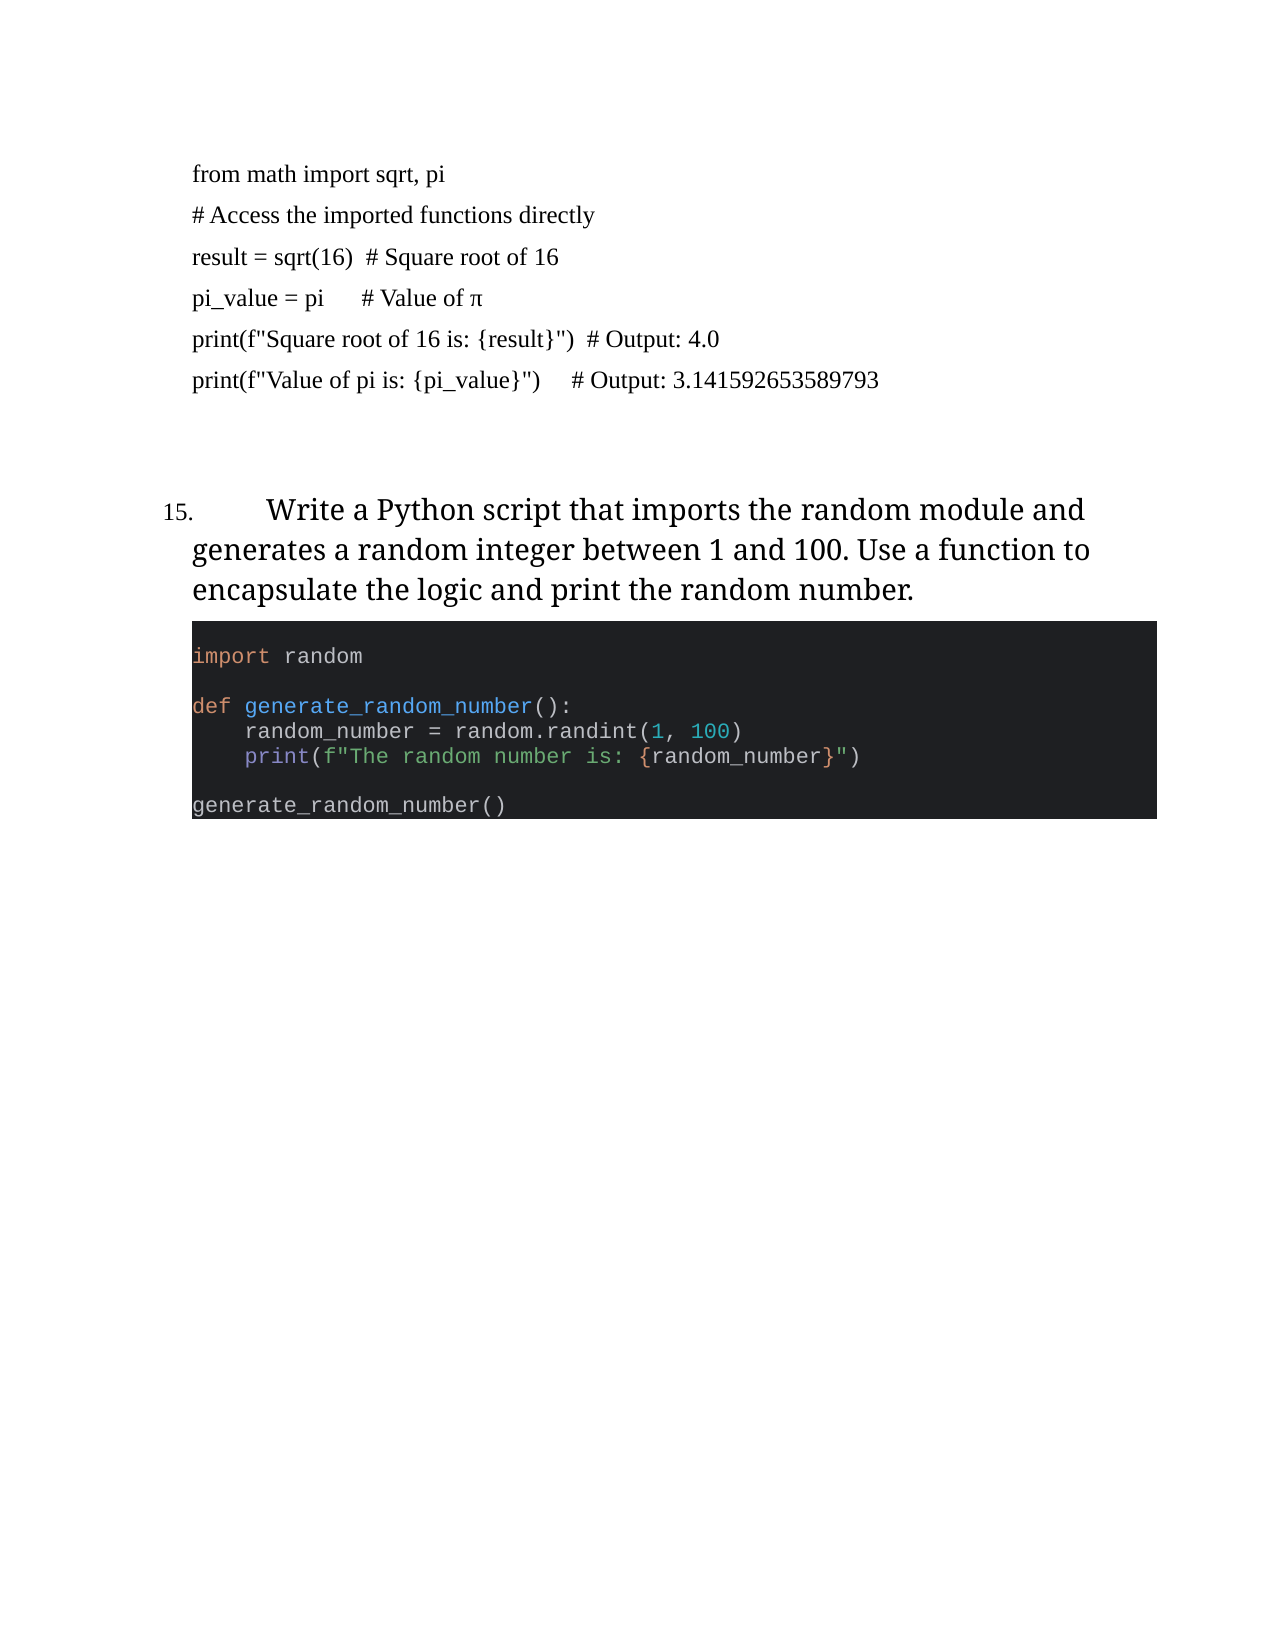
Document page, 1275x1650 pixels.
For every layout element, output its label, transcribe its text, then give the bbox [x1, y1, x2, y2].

text import random def generate_random_number(): random_number = random.randint(1, 100) print(f"The random number is: {random_number}") generate_random_number() [192, 621, 1157, 819]
text pi_value = pi # Value of π [192, 283, 1157, 312]
list Write a Python script that imports the random module and generates a random integer between 1 and 100. Use a function to encapsulate the logic and print the random number. [162, 489, 1157, 608]
text result = sqrt(16) # Square root of 16 [192, 242, 1157, 271]
text print(f"Value of pi is: {pi_value}") # Output: 3.141592653589793 [192, 366, 1157, 394]
text from math import sqrt, pi [192, 159, 1157, 188]
text # Access the imported functions directly [118, 201, 1157, 229]
text print(f"Square root of 16 is: {result}") # Output: 4.0 [192, 324, 1157, 353]
